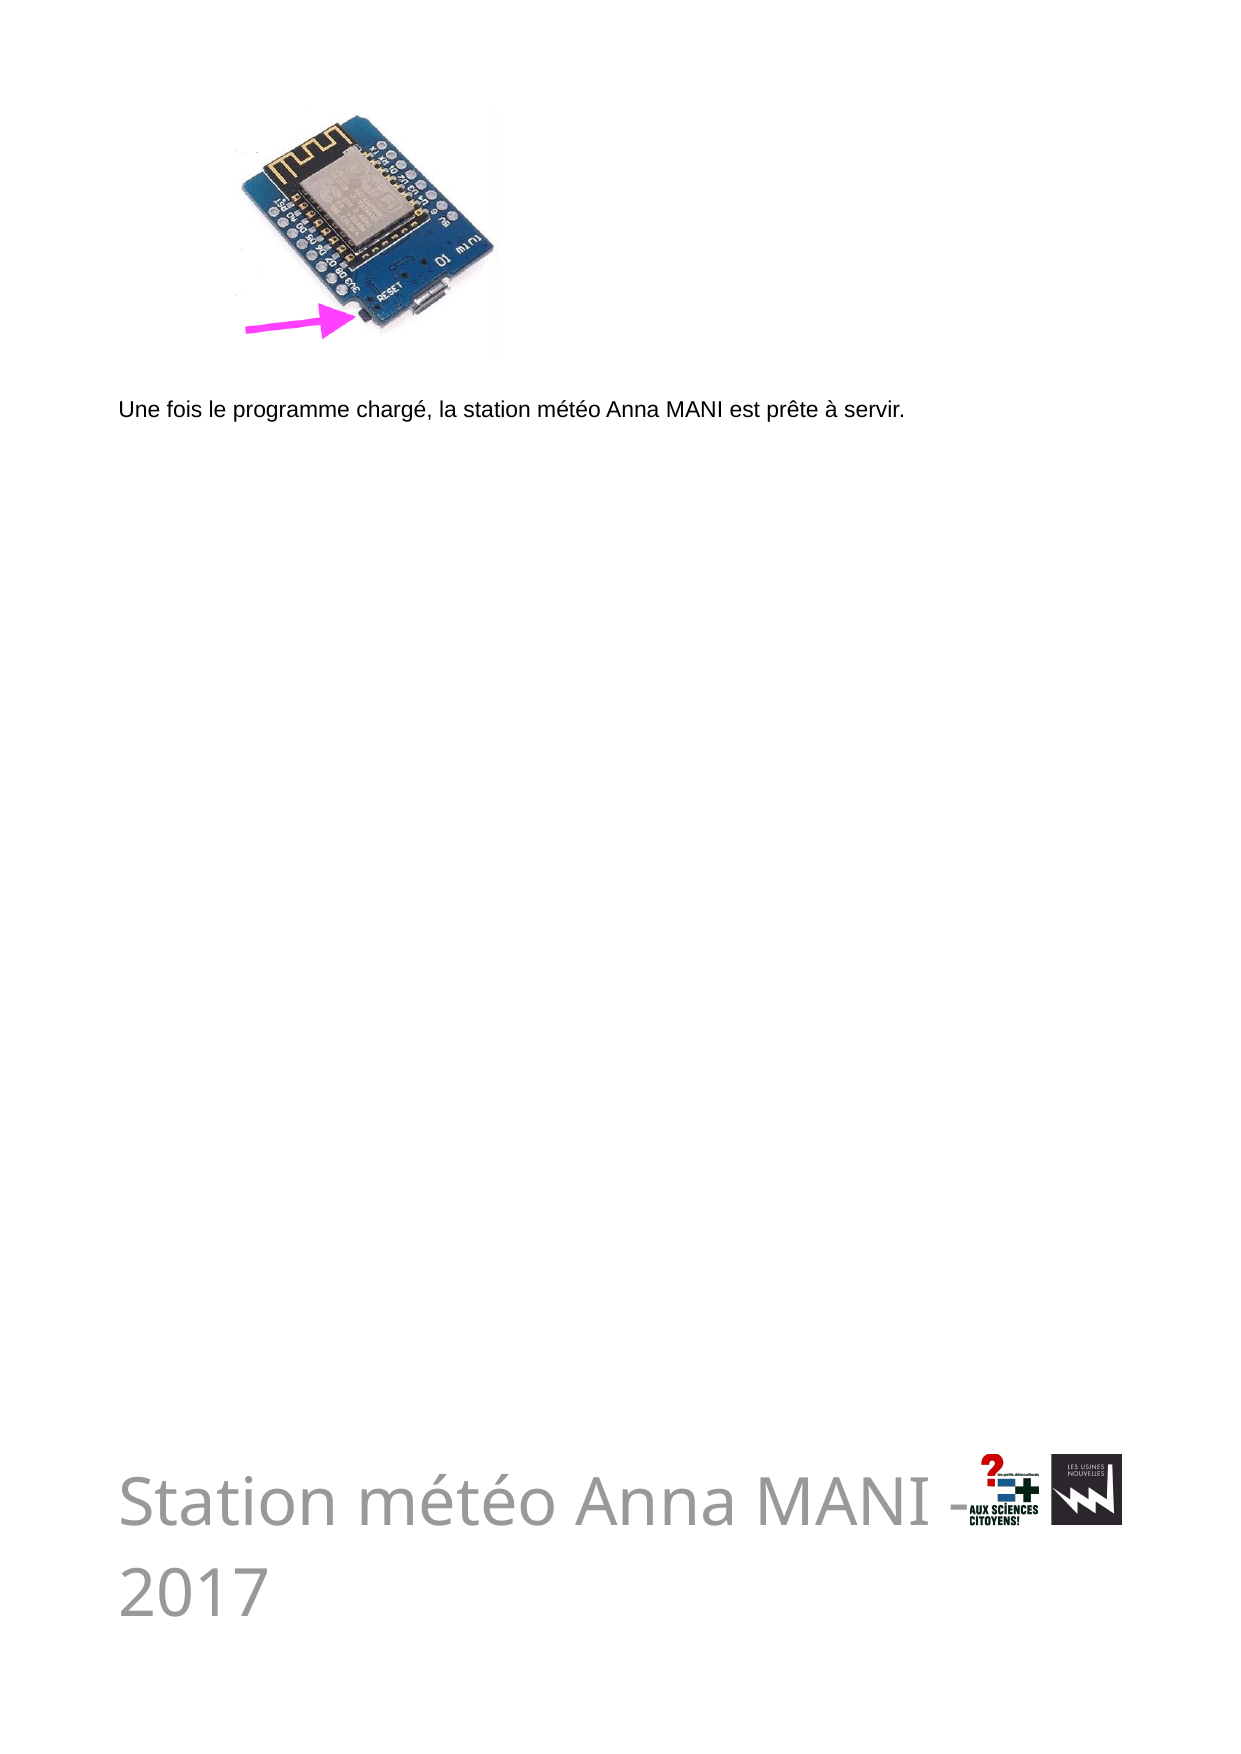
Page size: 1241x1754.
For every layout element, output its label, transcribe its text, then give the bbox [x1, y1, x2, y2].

picture [1051, 1454, 1122, 1525]
text Une fois le programme chargé, la station météo Anna MANI est prête à servir. [118, 396, 1122, 422]
picture [235, 109, 498, 358]
picture [969, 1454, 1039, 1526]
